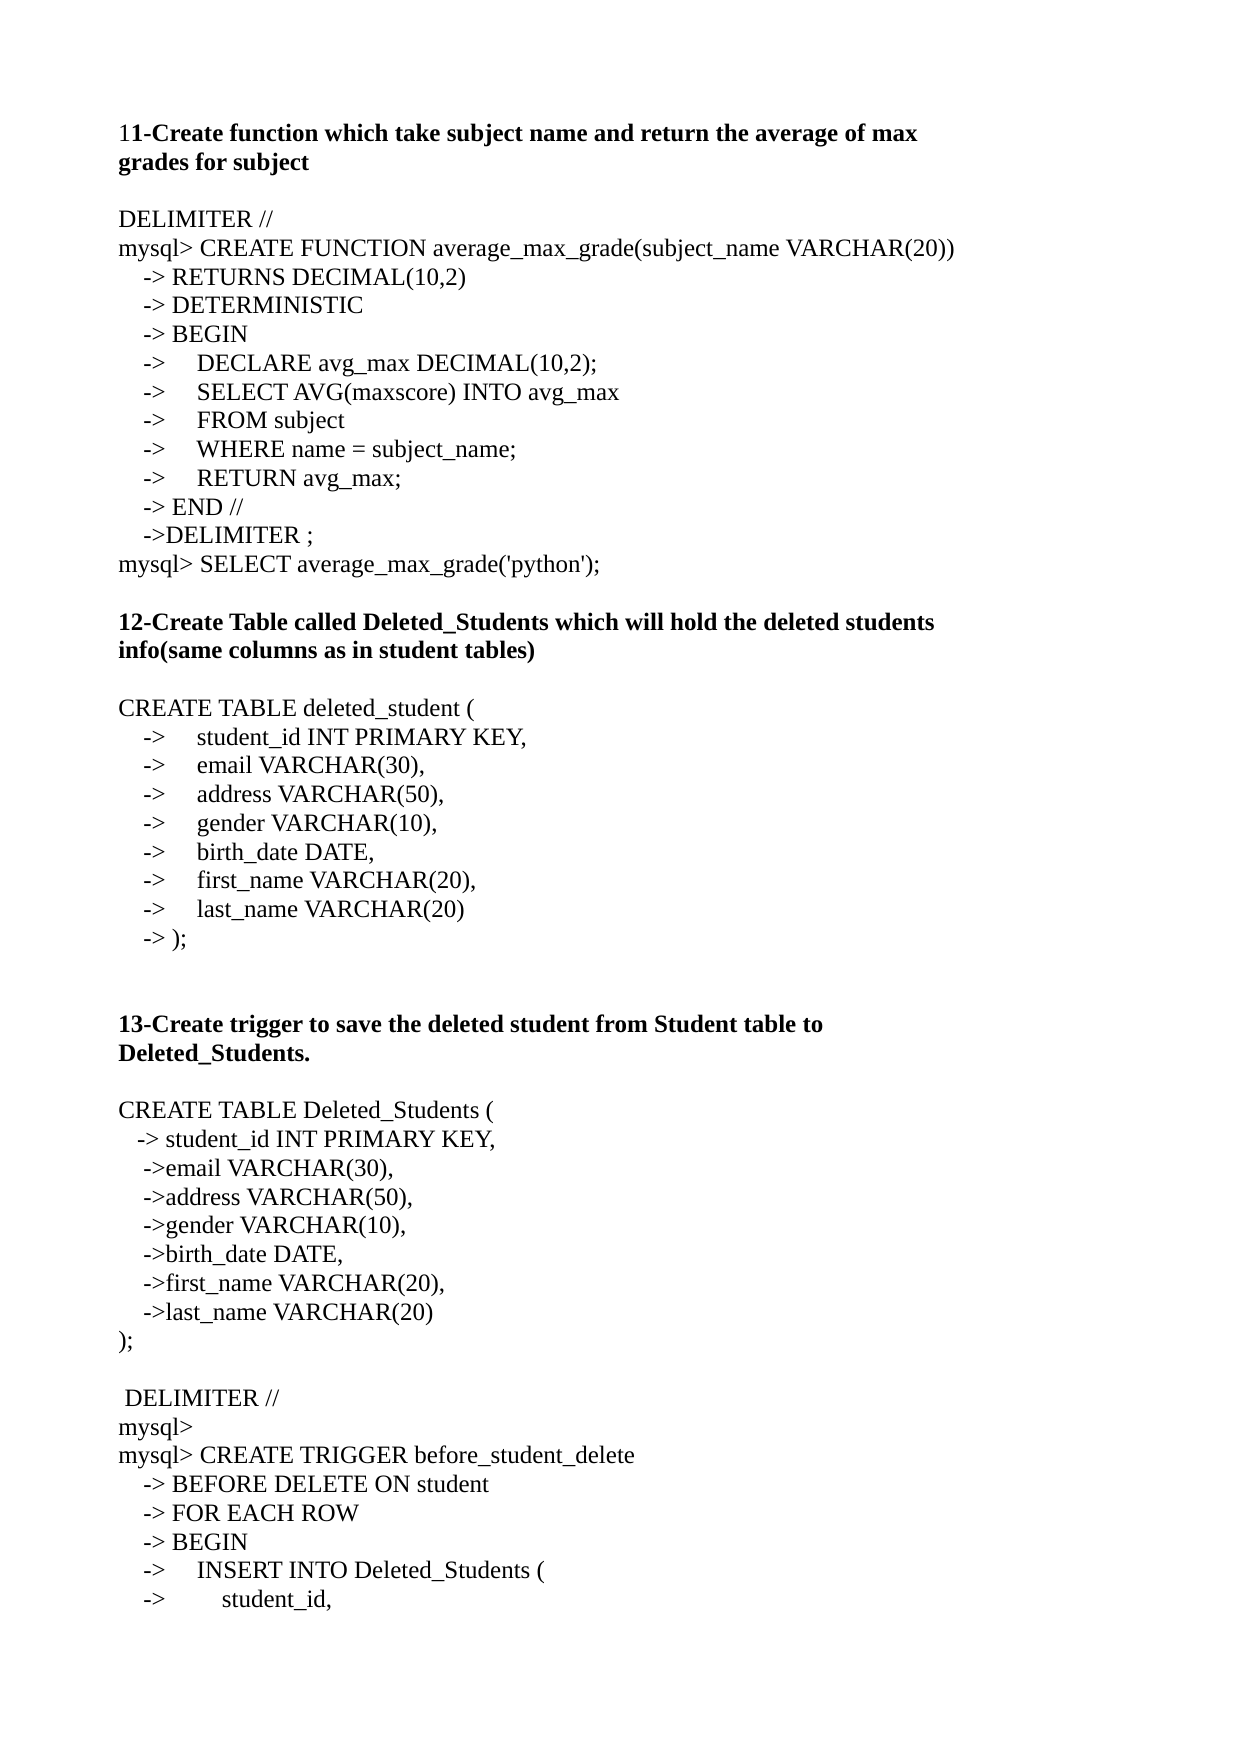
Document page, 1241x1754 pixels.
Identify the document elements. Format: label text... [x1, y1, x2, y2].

text -> BEFORE DELETE ON student [118, 1469, 1122, 1498]
text -> first_name VARCHAR(20), [118, 866, 1122, 894]
text -> RETURNS DECIMAL(10,2) [118, 262, 1122, 291]
text -> gender VARCHAR(10), [118, 808, 1122, 837]
text -> SELECT AVG(maxscore) INTO avg_max [118, 377, 1122, 406]
text -> email VARCHAR(30), [118, 751, 1122, 779]
text -> address VARCHAR(50), [118, 779, 1122, 808]
text Deleted_Students. [118, 1038, 1122, 1067]
text ->DELIMITER ; [118, 521, 1122, 549]
text ->address VARCHAR(50), [118, 1182, 1122, 1211]
text -> birth_date DATE, [118, 837, 1122, 866]
text 13-Create trigger to save the deleted student from Student table to [118, 1009, 1122, 1038]
text grades for subject [118, 147, 1122, 176]
text -> student_id INT PRIMARY KEY, [118, 722, 1122, 751]
text mysql> SELECT average_max_grade('python'); [118, 549, 1122, 578]
text ->gender VARCHAR(10), [118, 1211, 1122, 1239]
text -> END // [118, 492, 1122, 521]
text CREATE TABLE deleted_student ( [118, 693, 1122, 722]
text 11-Create function which take subject name and return the average of max [118, 118, 1122, 147]
text ->last_name VARCHAR(20) [118, 1297, 1122, 1326]
text -> DETERMINISTIC [118, 291, 1122, 319]
text -> WHERE name = subject_name; [118, 434, 1122, 463]
text -> FOR EACH ROW [118, 1498, 1122, 1527]
text -> RETURN avg_max; [118, 463, 1122, 492]
text -> ); [118, 923, 1122, 952]
text mysql> [118, 1412, 1122, 1441]
text ->email VARCHAR(30), [118, 1153, 1122, 1182]
text -> BEGIN [118, 319, 1122, 348]
text info(same columns as in student tables) [118, 636, 1122, 664]
text -> student_id, [118, 1584, 1122, 1613]
text -> DECLARE avg_max DECIMAL(10,2); [118, 348, 1122, 377]
text -> FROM subject [118, 406, 1122, 434]
text mysql> CREATE FUNCTION average_max_grade(subject_name VARCHAR(20)) [118, 233, 1122, 262]
text ); [118, 1326, 1122, 1354]
text CREATE TABLE Deleted_Students ( [118, 1096, 1122, 1124]
text -> INSERT INTO Deleted_Students ( [118, 1556, 1122, 1584]
text ->birth_date DATE, [118, 1239, 1122, 1268]
text -> BEGIN [118, 1527, 1122, 1556]
text DELIMITER // [118, 1383, 1122, 1412]
text ->first_name VARCHAR(20), [118, 1268, 1122, 1297]
text 12-Create Table called Deleted_Students which will hold the deleted students [118, 607, 1122, 636]
text mysql> CREATE TRIGGER before_student_delete [118, 1441, 1122, 1469]
text -> last_name VARCHAR(20) [118, 894, 1122, 923]
text -> student_id INT PRIMARY KEY, [118, 1124, 1122, 1153]
text DELIMITER // [118, 204, 1122, 233]
